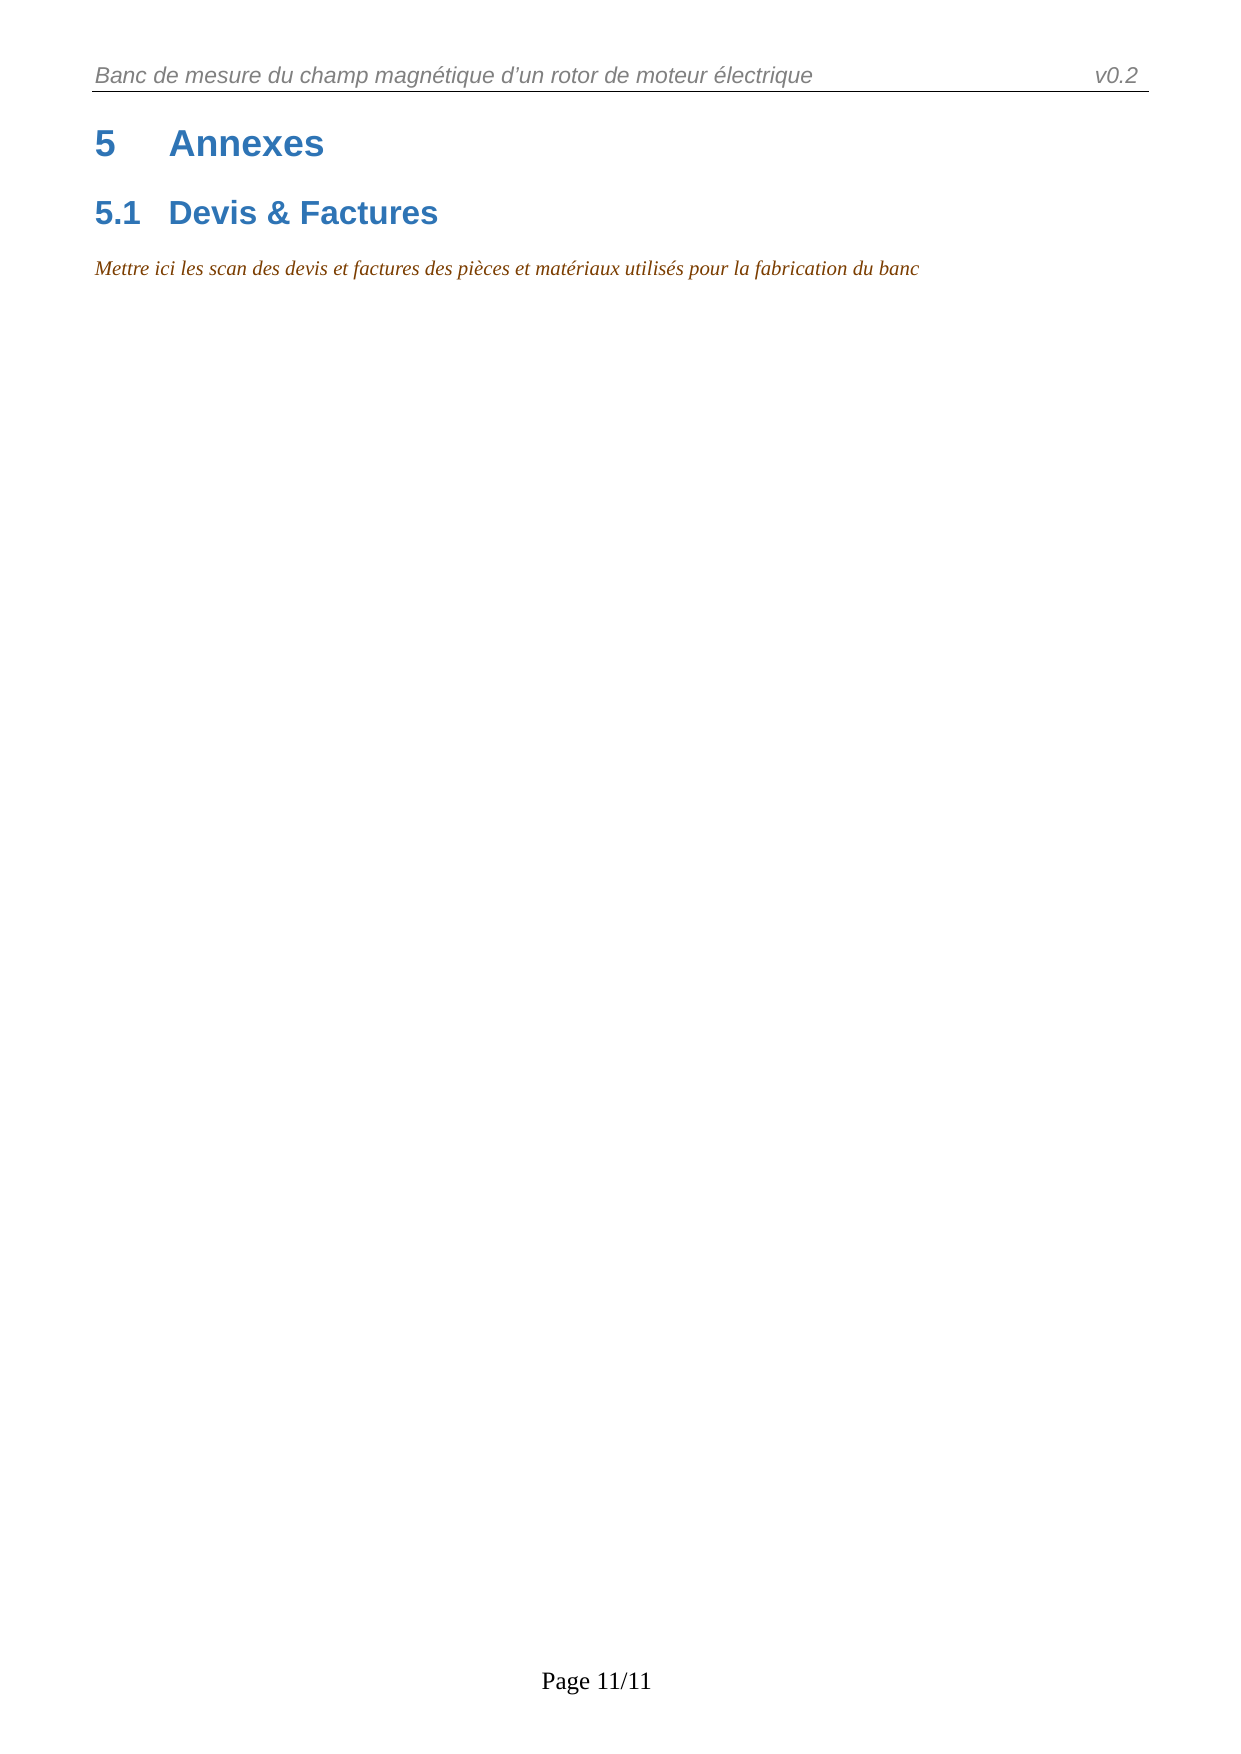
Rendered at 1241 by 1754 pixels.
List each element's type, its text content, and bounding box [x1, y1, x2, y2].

text Mettre ici les scan des devis et factures des pièces et matériaux utilisés pour la fabrication du banc [94, 256, 1146, 279]
subtitle Annexes [94, 121, 1146, 164]
subtitle Devis & Factures [94, 193, 1146, 232]
